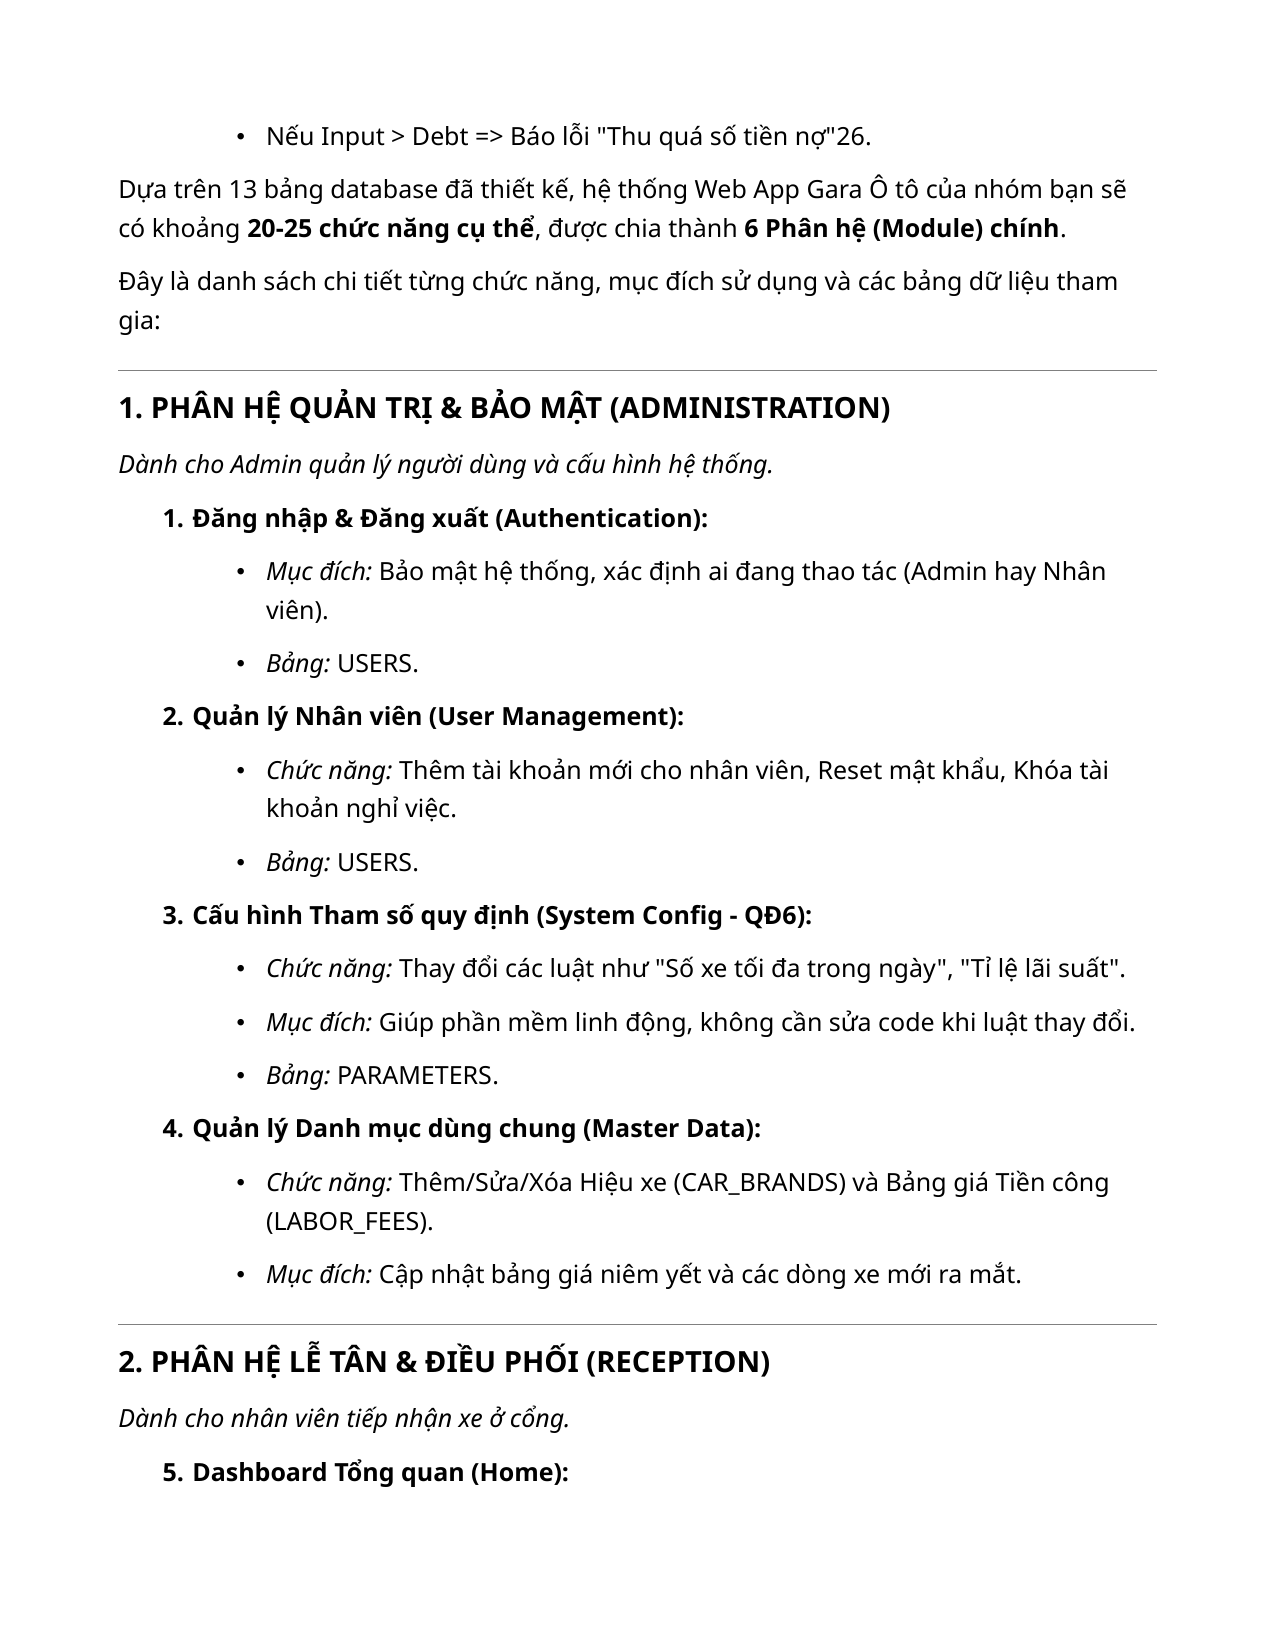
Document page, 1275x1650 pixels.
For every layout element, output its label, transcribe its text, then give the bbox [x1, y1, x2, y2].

list Bảng: USERS. [236, 646, 1157, 680]
list Chức năng: Thay đổi các luật như "Số xe tối đa trong ngày", "Tỉ lệ lãi suất". [236, 951, 1157, 985]
list Bảng: PARAMETERS. [236, 1058, 1157, 1092]
list Mục đích: Cập nhật bảng giá niêm yết và các dòng xe mới ra mắt. [236, 1256, 1157, 1291]
list Mục đích: Bảo mật hệ thống, xác định ai đang thao tác (Admin hay Nhân viên). [236, 553, 1157, 626]
list Quản lý Danh mục dùng chung (Master Data): [162, 1111, 1157, 1145]
text Đây là danh sách chi tiết từng chức năng, mục đích sử dụng và các bảng dữ liệu tham gia: [118, 263, 1157, 336]
list Cấu hình Tham số quy định (System Config - QĐ6): [162, 898, 1157, 932]
list Đăng nhập & Đăng xuất (Authentication): [162, 500, 1157, 534]
subtitle 1. PHÂN HỆ QUẢN TRỊ & BẢO MẬT (ADMINISTRATION) [118, 387, 1157, 427]
text Dành cho nhân viên tiếp nhận xe ở cổng. [118, 1401, 1157, 1435]
list Chức năng: Thêm/Sửa/Xóa Hiệu xe (CAR_BRANDS) và Bảng giá Tiền công (LABOR_FEES). [236, 1164, 1157, 1237]
list Nếu Input > Debt => Báo lỗi "Thu quá số tiền nợ"26. [236, 118, 1157, 152]
text Dựa trên 13 bảng database đã thiết kế, hệ thống Web App Gara Ô tô của nhóm bạn sẽ có khoảng 20-25 chức năng cụ thể, được chia thành 6 Phân hệ (Module) chính. [118, 171, 1157, 244]
list Dashboard Tổng quan (Home): [162, 1454, 1157, 1488]
list Chức năng: Thêm tài khoản mới cho nhân viên, Reset mật khẩu, Khóa tài khoản nghỉ việc. [236, 752, 1157, 825]
subtitle 2. PHÂN HỆ LỄ TÂN & ĐIỀU PHỐI (RECEPTION) [118, 1341, 1157, 1381]
text Dành cho Admin quản lý người dùng và cấu hình hệ thống. [118, 447, 1157, 481]
list Quản lý Nhân viên (User Management): [162, 699, 1157, 733]
list Mục đích: Giúp phần mềm linh động, không cần sửa code khi luật thay đổi. [236, 1004, 1157, 1038]
list Bảng: USERS. [236, 844, 1157, 878]
